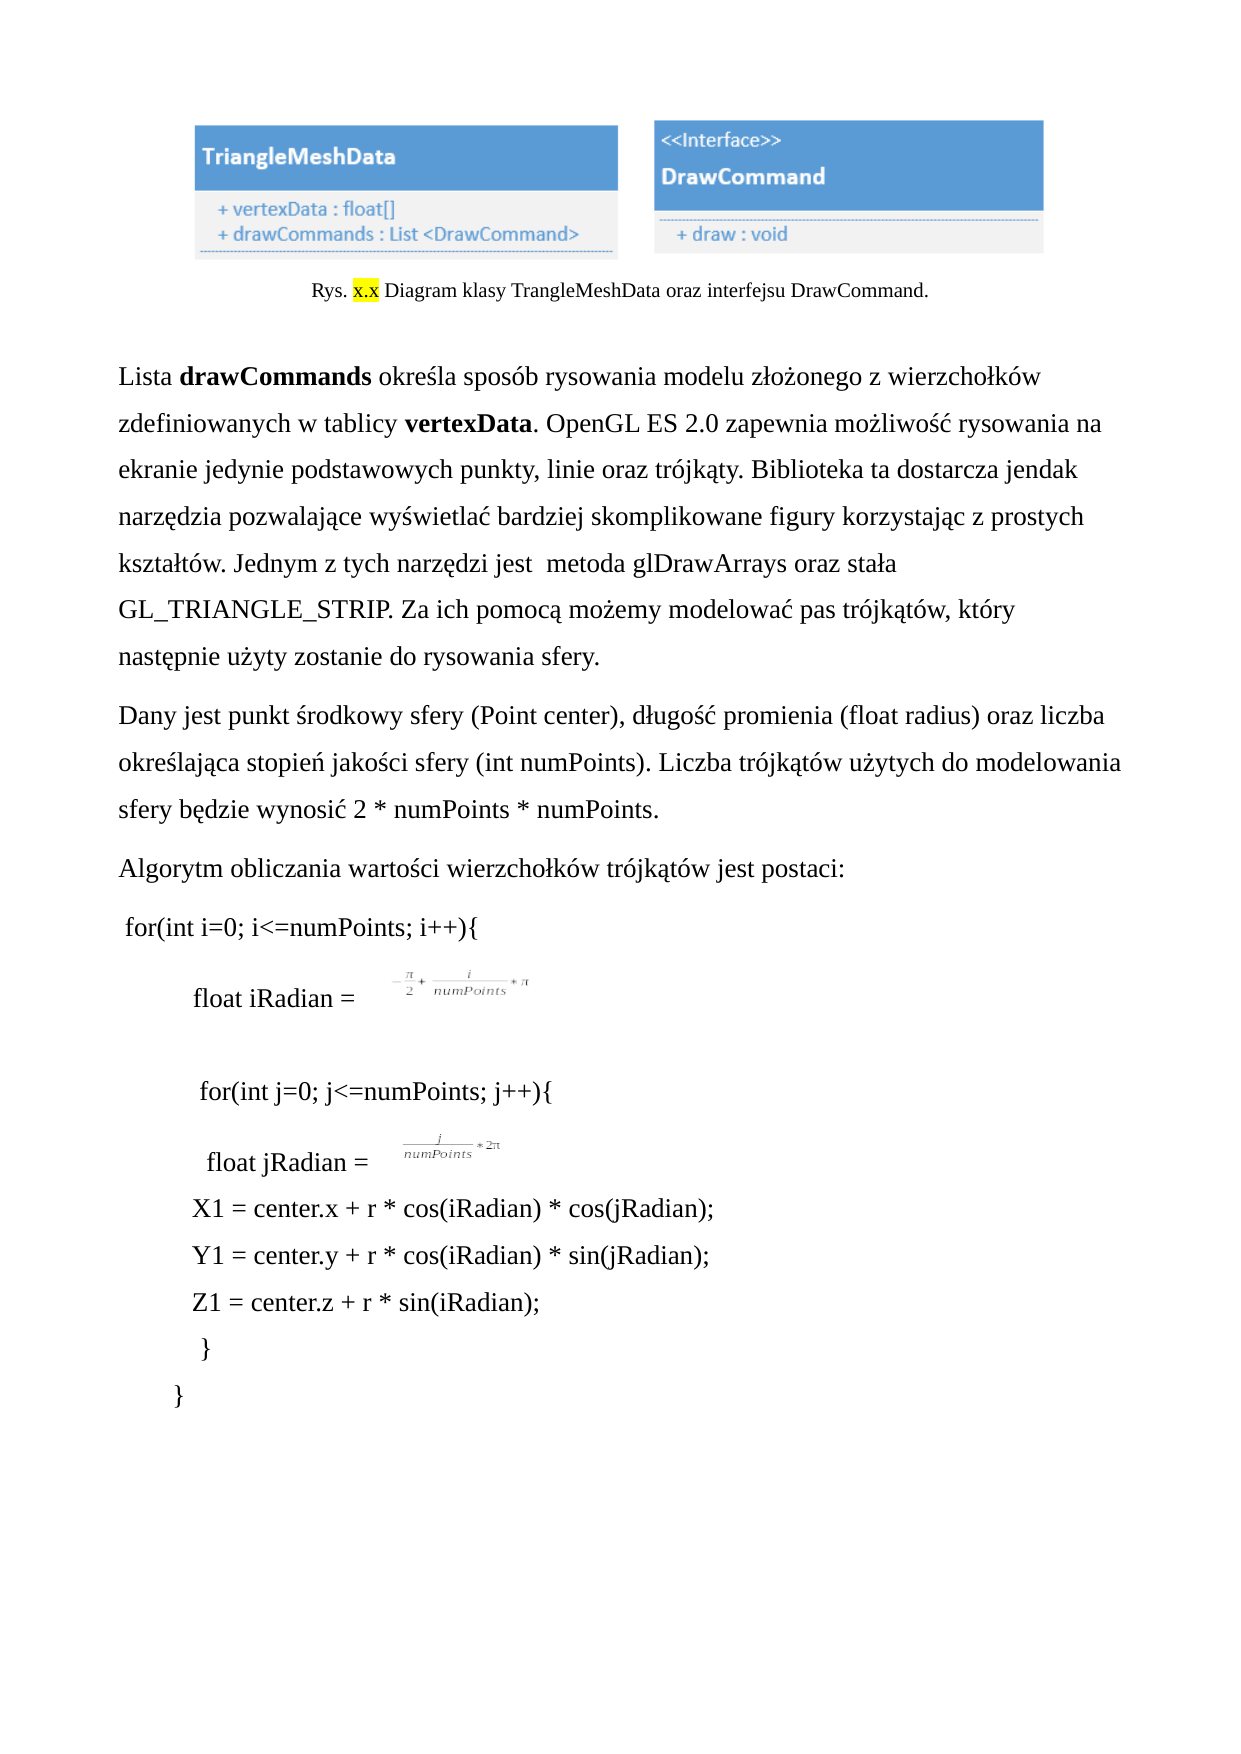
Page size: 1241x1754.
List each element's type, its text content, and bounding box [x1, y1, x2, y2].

text } [118, 1332, 1122, 1363]
text for(int i=0; i<=numPoints; i++){ [118, 911, 1122, 942]
text Z1 = center.z + r * sin(iRadian); [192, 1286, 1122, 1317]
text float jRadian = [118, 1122, 1122, 1177]
text float iRadian = [118, 958, 1122, 1013]
text Rys. x.x Diagram klasy TrangleMeshData oraz interfejsu DrawCommand. [118, 118, 1122, 302]
text } [118, 1379, 1122, 1410]
text Lista drawCommands określa sposób rysowania modelu złożonego z wierzchołków zdefiniowanych w tablicy vertexData. OpenGL ES 2.0 zapewnia możliwość rysowania na ekranie jedynie podstawowych punkty, linie oraz trójkąty. Biblioteka ta dostarcza jendak narzędzia pozwalające wyświetlać bardziej skomplikowane figury korzystając z prostych kształtów. Jednym z tych narzędzi jest metoda glDrawArrays oraz stała GL_TRIANGLE_STRIP. Za ich pomocą możemy modelować pas trójkątów, który następnie użyty zostanie do rysowania sfery. [118, 360, 1122, 671]
text for(int j=0; j<=numPoints; j++){ [118, 1075, 1122, 1106]
picture [185, 118, 1055, 266]
text X1 = center.x + r * cos(iRadian) * cos(jRadian); [192, 1192, 1122, 1223]
text Algorytm obliczania wartości wierzchołków trójkątów jest postaci: [118, 852, 1122, 883]
text Y1 = center.y + r * cos(iRadian) * sin(jRadian); [192, 1239, 1122, 1270]
text Dany jest punkt środkowy sfery (Point center), długość promienia (float radius) oraz liczba określająca stopień jakości sfery (int numPoints). Liczba trójkątów użytych do modelowania sfery będzie wynosić 2 * numPoints * numPoints. [118, 699, 1122, 824]
